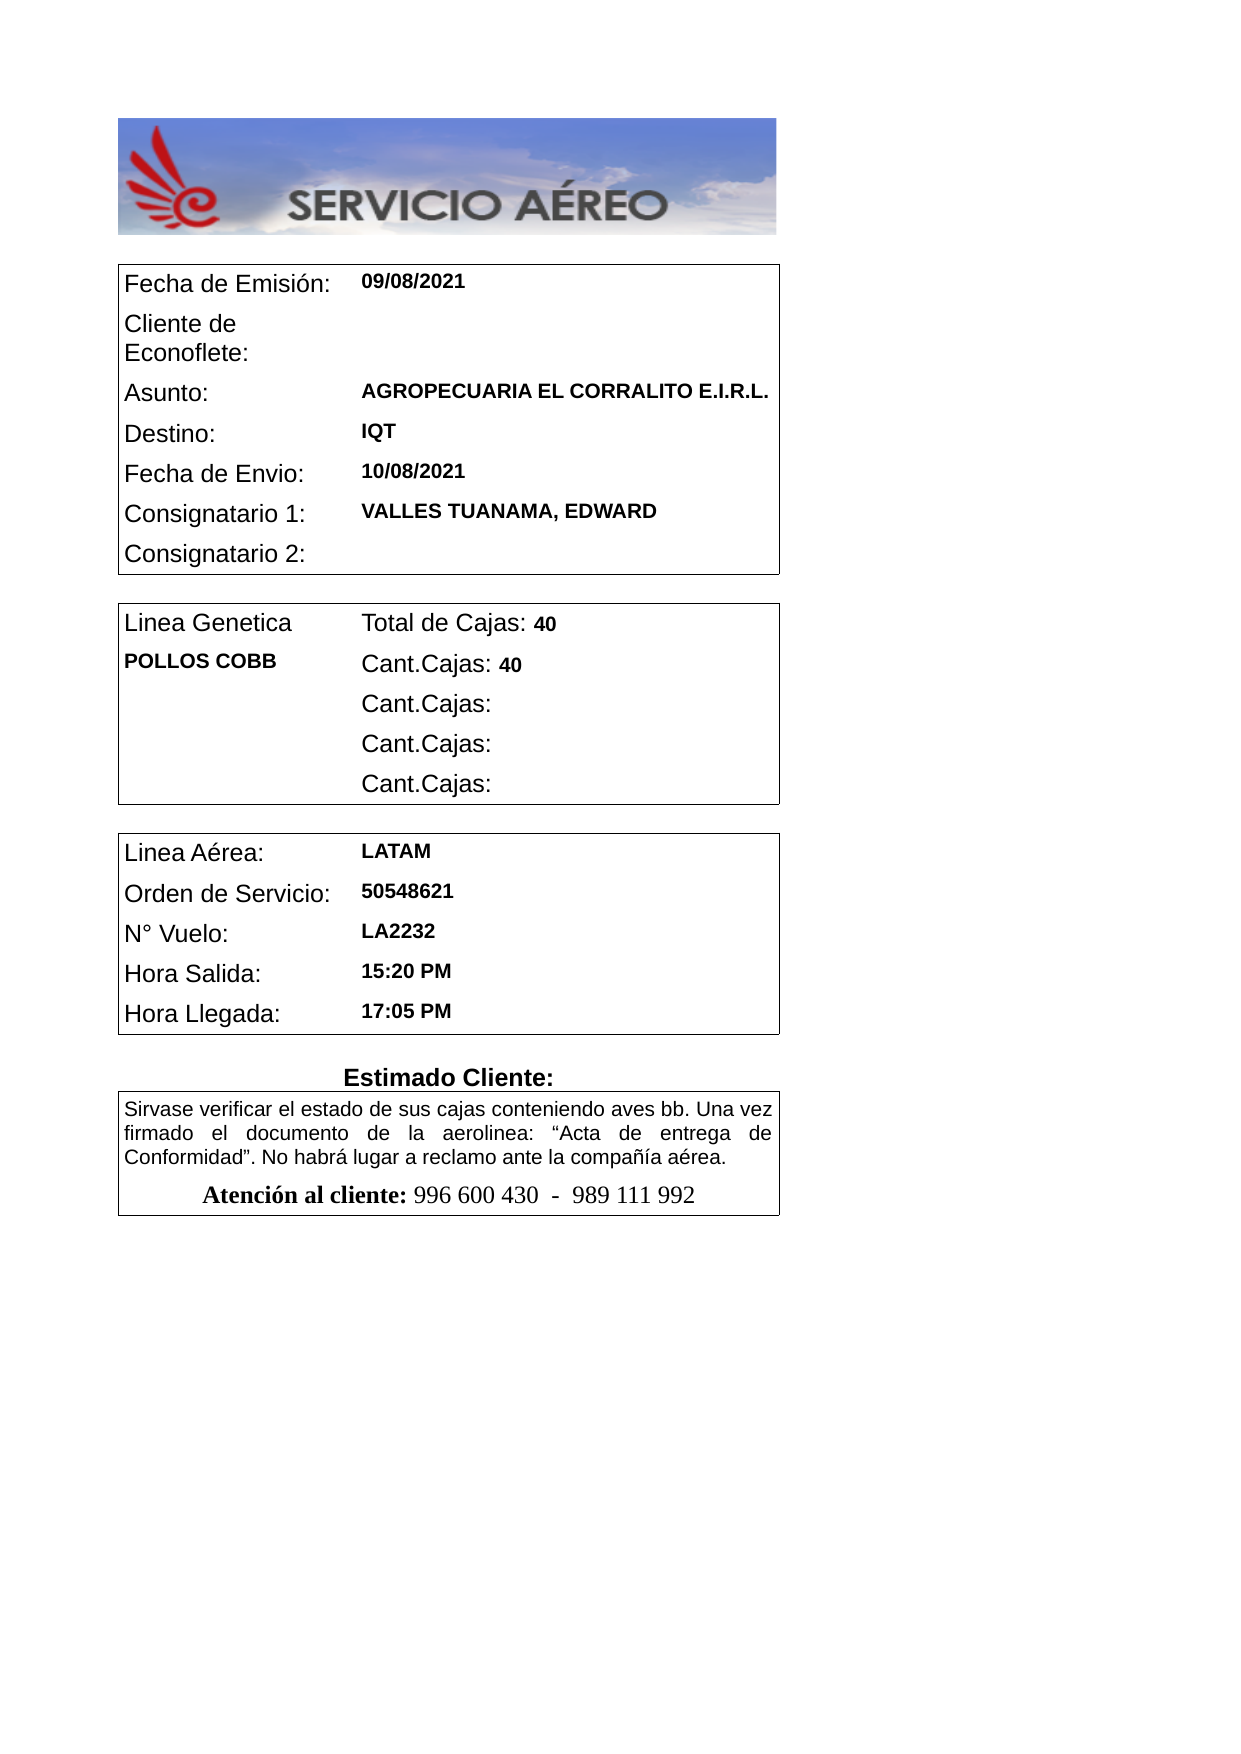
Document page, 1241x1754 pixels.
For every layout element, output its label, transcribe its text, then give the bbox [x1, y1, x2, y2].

table_cell [119, 723, 356, 763]
table_cell [356, 805, 779, 833]
table_cell IQT [356, 413, 779, 453]
table_cell Atención al cliente: 996 600 430 - 989 111 992 [119, 1175, 779, 1215]
table_cell Linea Aérea: [119, 834, 356, 873]
table_cell Asunto: [119, 373, 356, 413]
table_cell VALLES TUANAMA, EDWARD [356, 493, 779, 533]
table_cell Cliente de Econoflete: [119, 304, 356, 373]
table_cell LATAM [356, 834, 779, 873]
table_cell [119, 683, 356, 723]
table_cell Cant.Cajas: [356, 764, 779, 804]
table_cell Destino: [119, 413, 356, 453]
table_cell [356, 575, 779, 603]
table_cell N° Vuelo: [119, 913, 356, 953]
table_cell Hora Salida: [119, 953, 356, 993]
table_cell Cant.Cajas: 40 [356, 643, 779, 683]
table_cell Linea Genetica [119, 604, 356, 643]
table_cell Sirvase verificar el estado de sus cajas conteniendo aves bb. Una vez firmado el documento de la aerolinea: “Acta de entrega de Conformidad”. No habrá lugar a reclamo ante la compañía aérea. [119, 1092, 779, 1175]
table_cell [356, 534, 779, 574]
table_cell Estimado Cliente: [118, 1035, 779, 1091]
table_cell LA2232 [356, 913, 779, 953]
table_cell AGROPECUARIA EL CORRALITO E.I.R.L. [356, 373, 779, 413]
table_cell [118, 575, 356, 603]
table_cell Consignatario 1: [119, 493, 356, 533]
table_header Fecha de Emisión: [119, 265, 356, 304]
table_cell 10/08/2021 [356, 453, 779, 493]
table_cell 17:05 PM [356, 994, 779, 1034]
table_cell Consignatario 2: [119, 534, 356, 574]
table_cell [118, 805, 356, 833]
table_cell Cant.Cajas: [356, 723, 779, 763]
table_cell Cant.Cajas: [356, 683, 779, 723]
table_header 09/08/2021 [356, 265, 779, 304]
table_cell Total de Cajas: 40 [356, 604, 779, 643]
table_cell 15:20 PM [356, 953, 779, 993]
table_cell Fecha de Envio: [119, 453, 356, 493]
table_cell [356, 304, 779, 373]
picture [118, 118, 777, 235]
table_cell Orden de Servicio: [119, 873, 356, 913]
table_cell POLLOS COBB [119, 643, 356, 683]
table_cell Hora Llegada: [119, 994, 356, 1034]
table_cell [119, 764, 356, 804]
table_cell 50548621 [356, 873, 779, 913]
